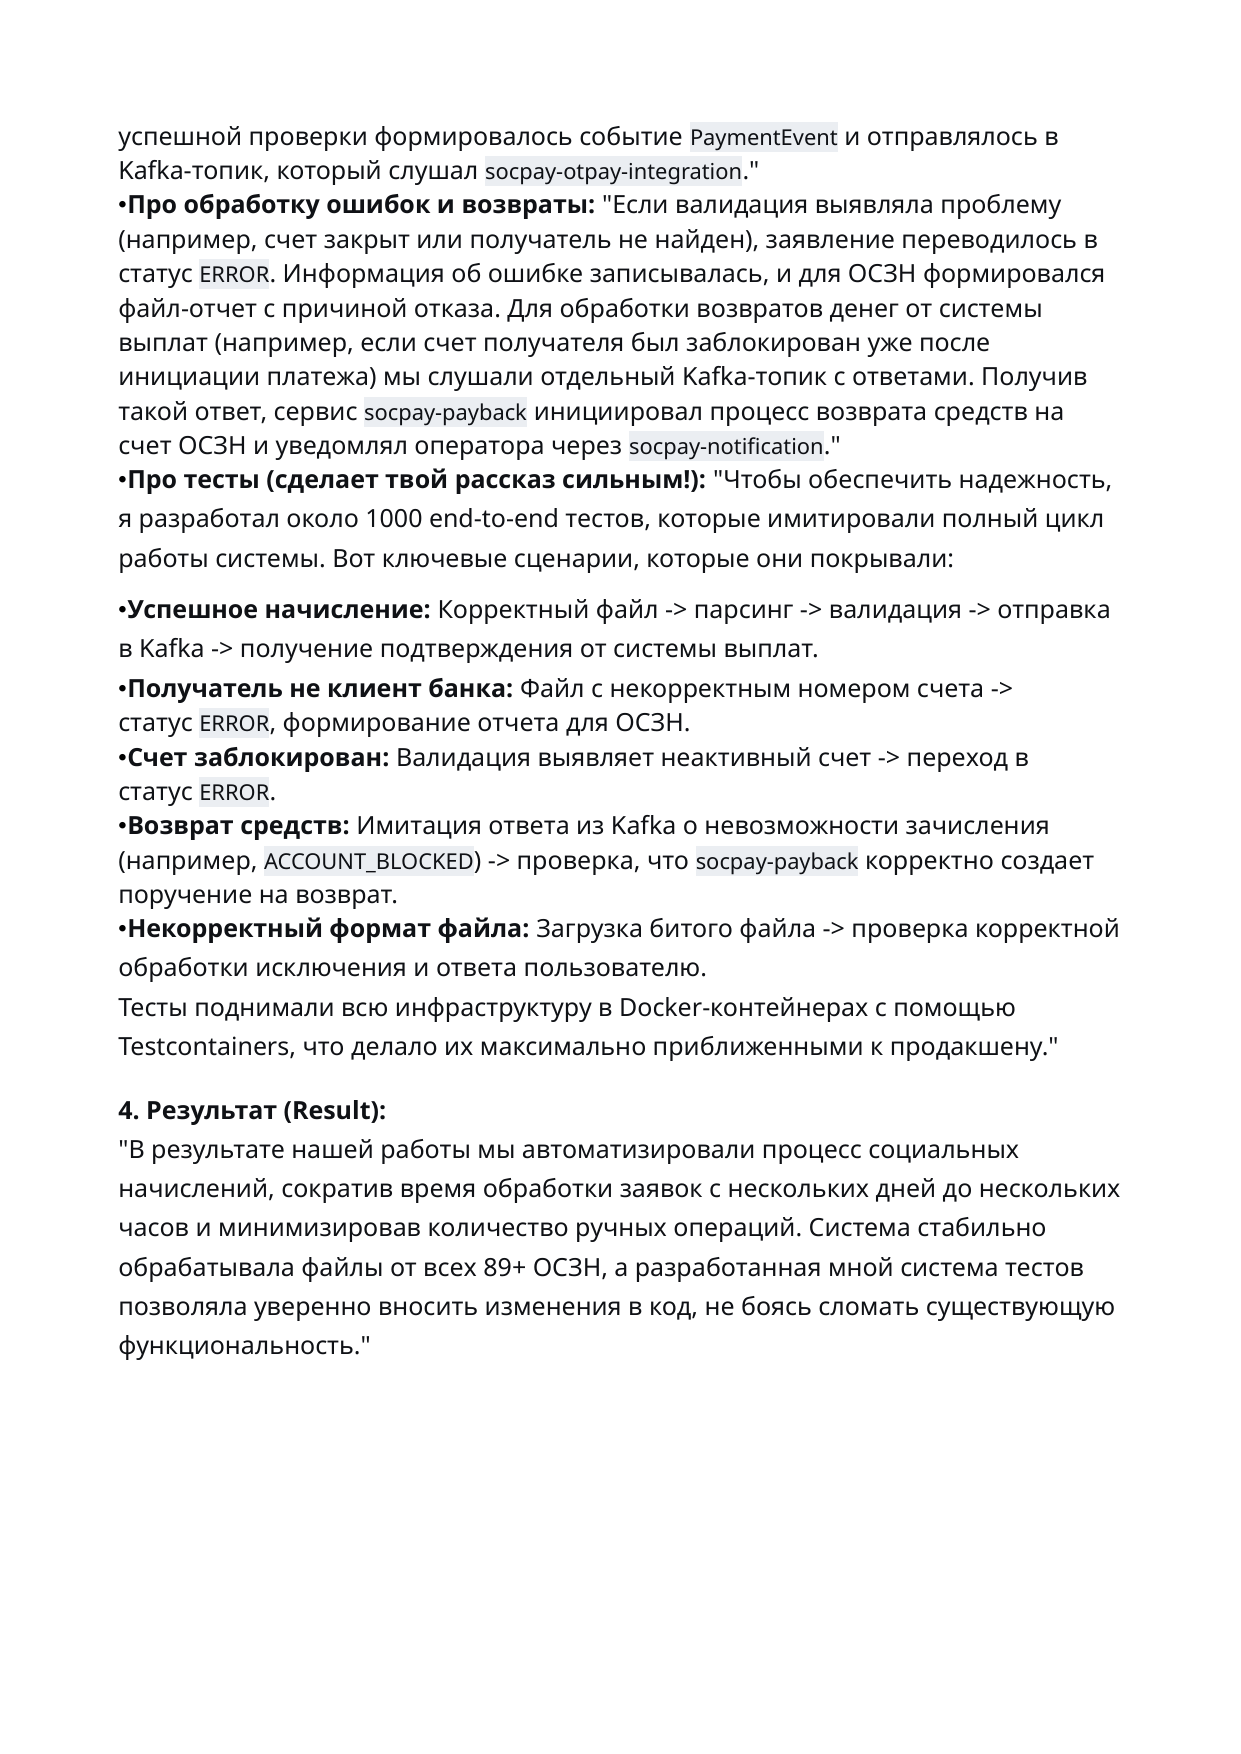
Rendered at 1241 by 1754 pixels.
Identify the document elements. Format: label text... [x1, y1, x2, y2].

list Про обработку ошибок и возвраты: "Если валидация выявляла проблему (например, счет закрыт или получатель не найден), заявление переводилось в статус ERROR. Информация об ошибке записывалась, и для ОСЗН формировался файл-отчет с причиной отказа. Для обработки возвратов денег от системы выплат (например, если счет получателя был заблокирован уже после инициации платежа) мы слушали отдельный Kafka-топик с ответами. Получив такой ответ, сервис socpay-payback инициировал процесс возврата средств на счет ОСЗН и уведомлял оператора через socpay-notification." [118, 187, 1122, 462]
list Возврат средств: Имитация ответа из Kafka о невозможности зачисления (например, ACCOUNT_BLOCKED) -> проверка, что socpay-payback корректно создает поручение на возврат. [118, 808, 1122, 911]
list Некорректный формат файла: Загрузка битого файла -> проверка корректной обработки исключения и ответа пользователю. Тесты поднимали всю инфраструктуру в Docker-контейнерах с помощью Testcontainers, что делало их максимально приближенными к продакшену." [118, 911, 1122, 1062]
list Получатель не клиент банка: Файл с некорректным номером счета -> статус ERROR, формирование отчета для ОСЗН. [118, 670, 1122, 739]
list успешной проверки формировалось событие PaymentEvent и отправлялось в Kafka-топик, который слушал socpay-otpay-integration." [118, 118, 1122, 187]
list Успешное начисление: Корректный файл -> парсинг -> валидация -> отправка в Kafka -> получение подтверждения от системы выплат. [118, 592, 1122, 665]
text 4. Результат (Result): "В результате нашей работы мы автоматизировали процесс социальных начислений, сократив время обработки заявок с нескольких дней до нескольких часов и минимизировав количество ручных операций. Система стабильно обрабатывала файлы от всех 89+ ОСЗН, а разработанная мной система тестов позволяла уверенно вносить изменения в код, не боясь сломать существующую функциональность." [118, 1092, 1122, 1362]
list Счет заблокирован: Валидация выявляет неактивный счет -> переход в статус ERROR. [118, 739, 1122, 808]
list Про тесты (сделает твой рассказ сильным!): "Чтобы обеспечить надежность, я разработал около 1000 end-to-end тестов, которые имитировали полный цикл работы системы. Вот ключевые сценарии, которые они покрывали: [118, 462, 1122, 574]
